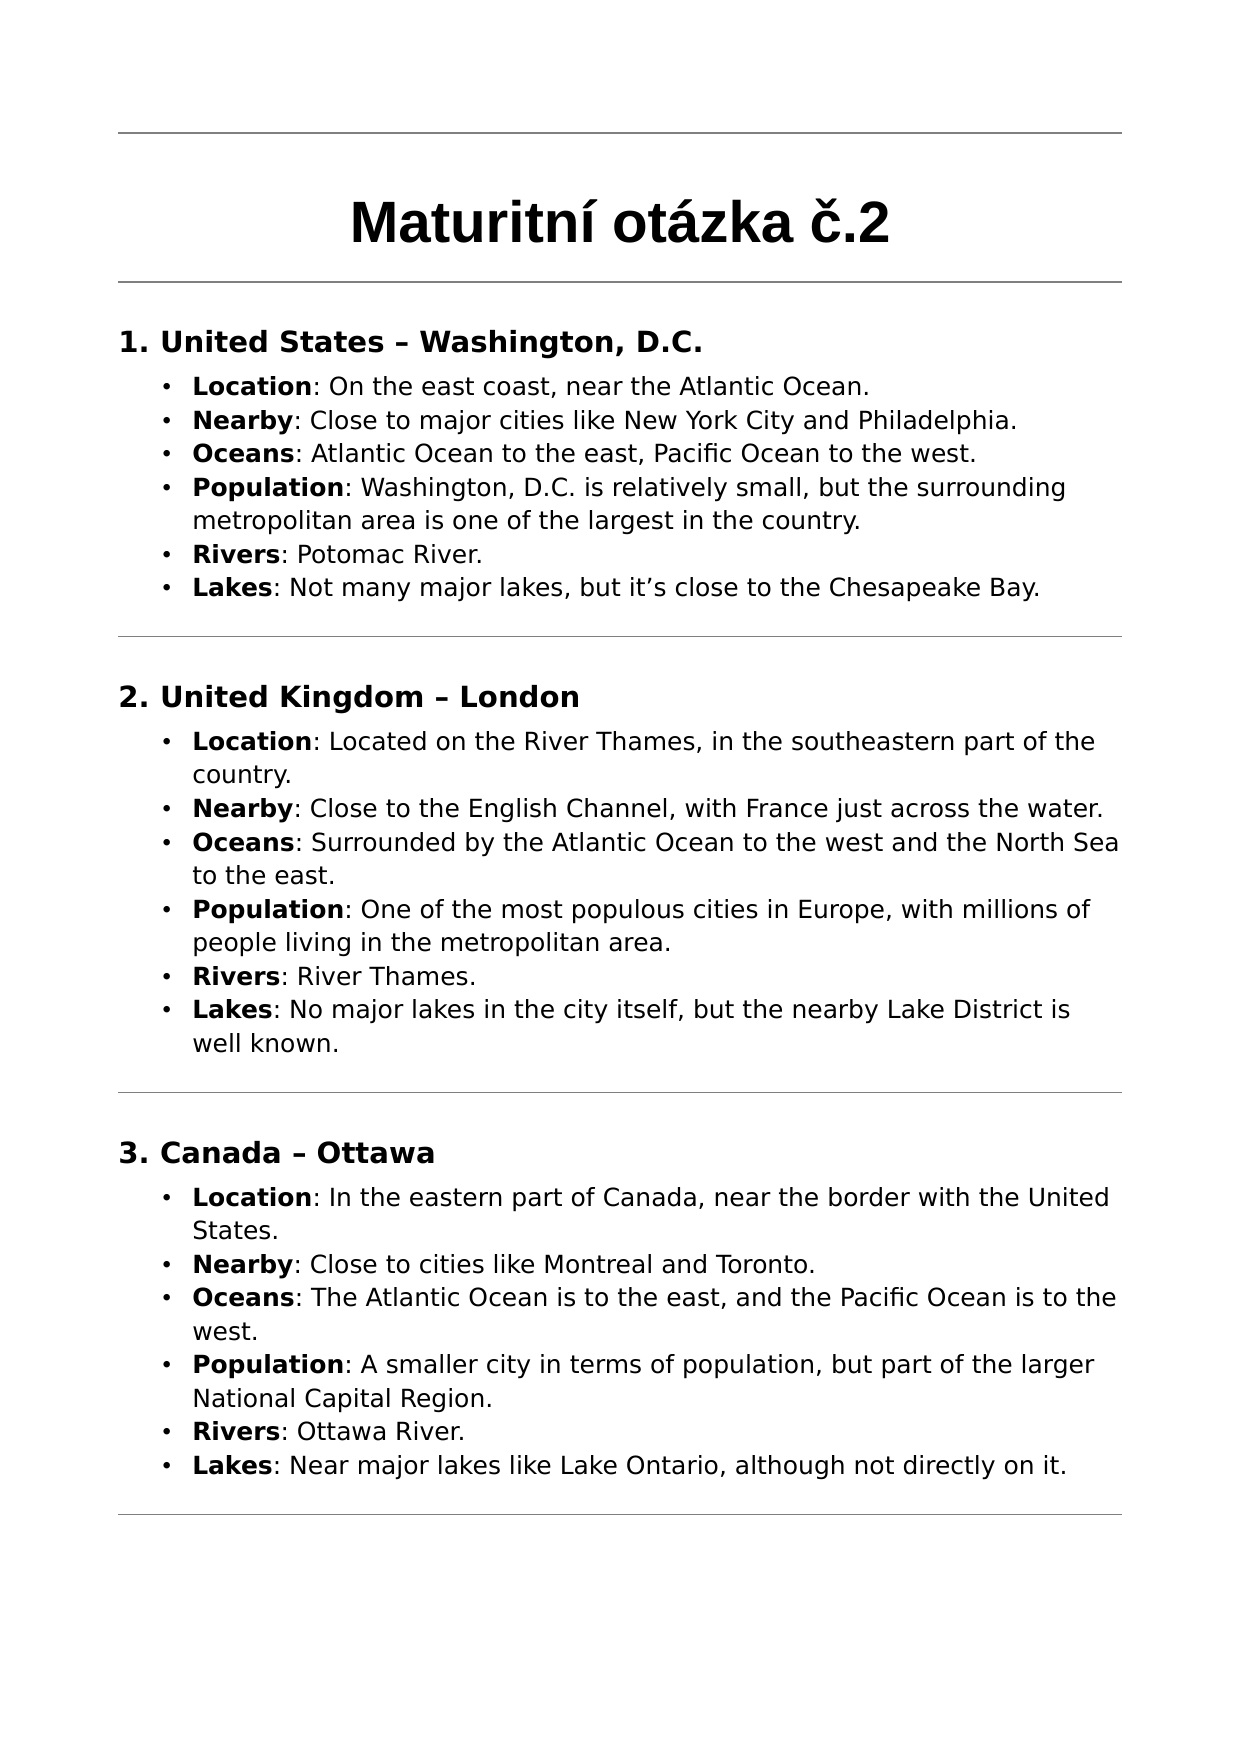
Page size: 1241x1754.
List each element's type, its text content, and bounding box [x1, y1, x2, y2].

list Oceans: Surrounded by the Atlantic Ocean to the west and the North Sea to the east. [162, 828, 1122, 891]
list Nearby: Close to the English Channel, with France just across the water. [162, 794, 1122, 823]
list Location: In the eastern part of Canada, near the border with the United States. [162, 1183, 1122, 1245]
list Population: One of the most populous cities in Europe, with millions of people living in the metropolitan area. [162, 895, 1122, 958]
list Oceans: Atlantic Ocean to the east, Pacific Ocean to the west. [162, 439, 1122, 468]
list Oceans: The Atlantic Ocean is to the east, and the Pacific Ocean is to the west. [162, 1283, 1122, 1346]
list Population: A smaller city in terms of population, but part of the larger National Capital Region. [162, 1350, 1122, 1413]
list Nearby: Close to cities like Montreal and Toronto. [162, 1250, 1122, 1279]
list Rivers: River Thames. [162, 962, 1122, 991]
list Location: Located on the River Thames, in the southeastern part of the country. [162, 727, 1122, 790]
list Population: Washington, D.C. is relatively small, but the surrounding metropolitan area is one of the largest in the country. [162, 473, 1122, 536]
title Maturitní otázka č.2 [118, 187, 1122, 254]
subtitle 3. Canada – Ottawa [118, 1136, 1122, 1170]
list Rivers: Potomac River. [162, 540, 1122, 569]
list Lakes: No major lakes in the city itself, but the nearby Lake District is well known. [162, 996, 1122, 1058]
subtitle 1. United States – Washington, D.C. [118, 326, 1122, 360]
list Lakes: Not many major lakes, but it’s close to the Chesapeake Bay. [162, 573, 1122, 603]
subtitle 2. United Kingdom – London [118, 681, 1122, 715]
list Location: On the east coast, near the Atlantic Ocean. [162, 372, 1122, 401]
list Lakes: Near major lakes like Lake Ontario, although not directly on it. [162, 1451, 1122, 1480]
list Nearby: Close to major cities like New York City and Philadelphia. [162, 406, 1122, 435]
list Rivers: Ottawa River. [162, 1417, 1122, 1447]
